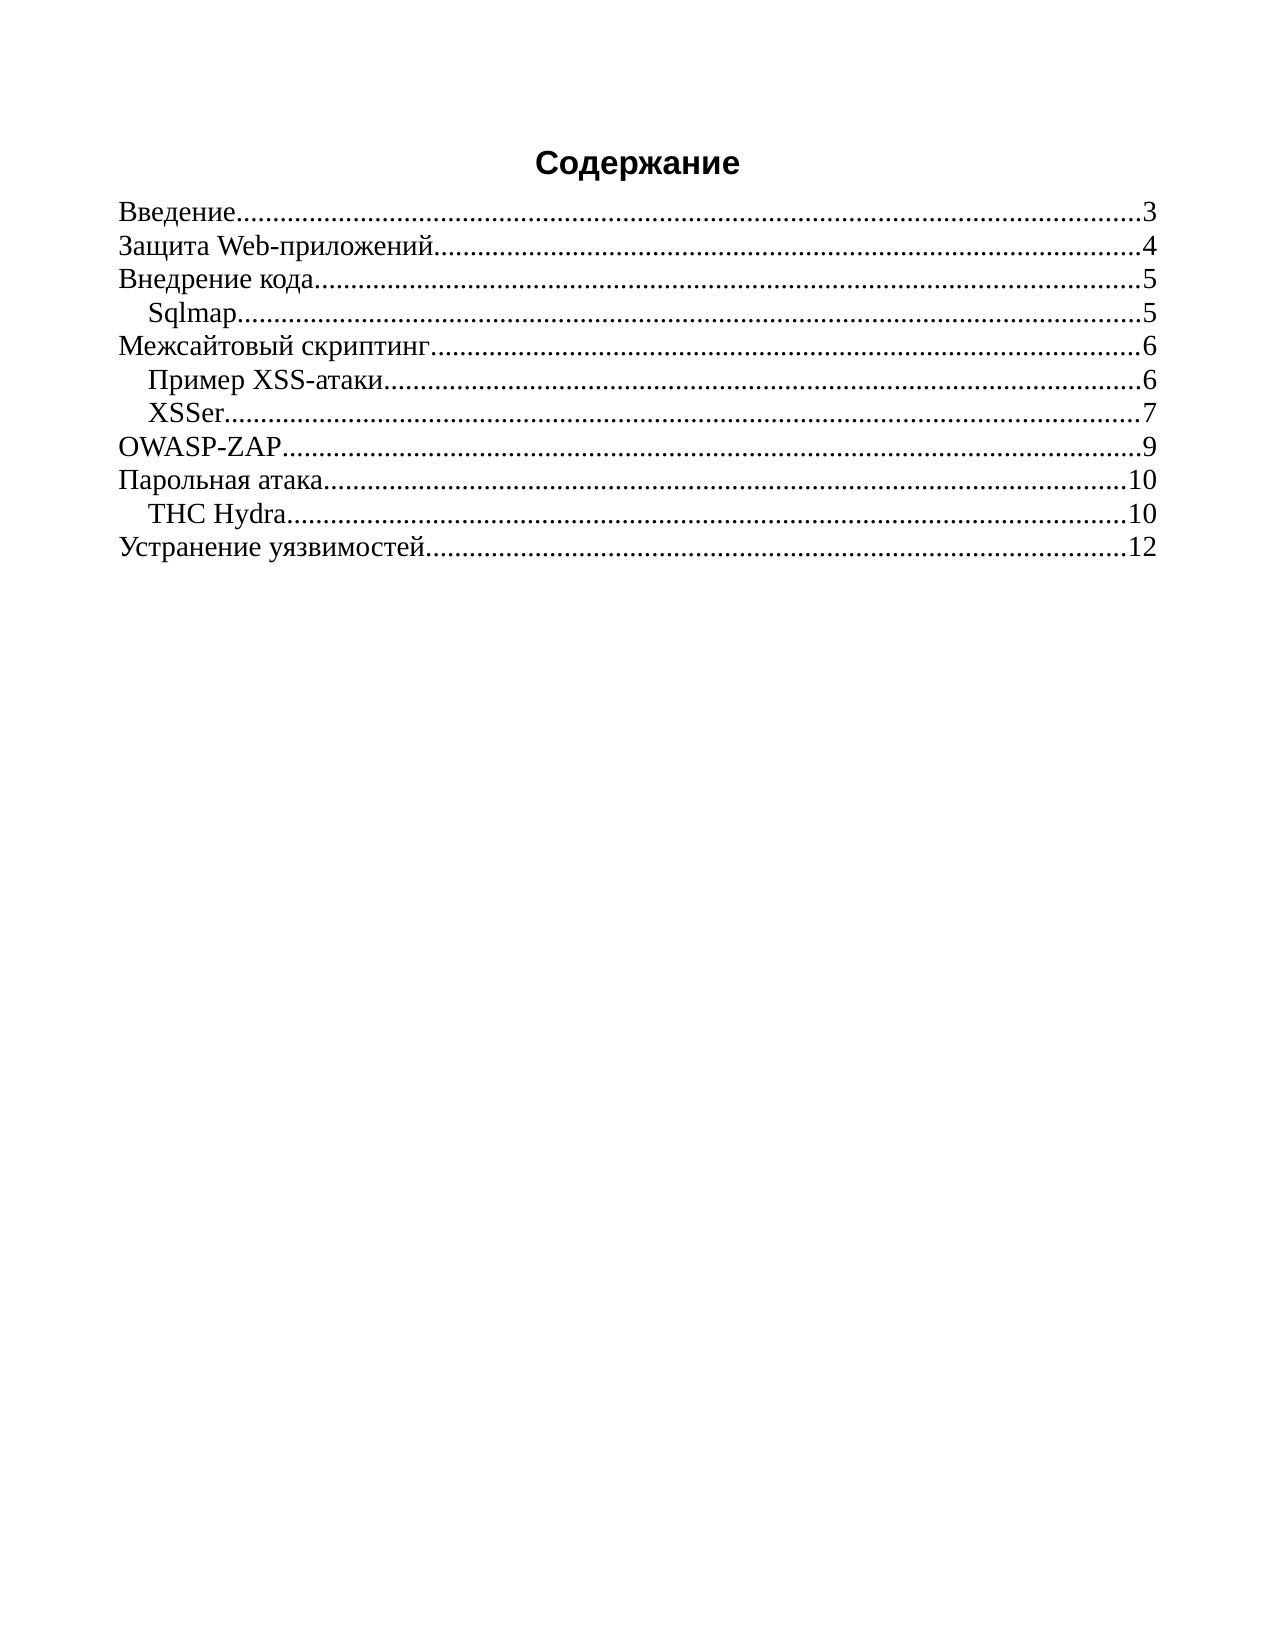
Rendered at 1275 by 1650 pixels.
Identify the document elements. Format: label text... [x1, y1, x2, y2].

text XSSer 7 [148, 395, 1157, 429]
text Введение 3 [118, 194, 1157, 228]
text OWASP-ZAP 9 [118, 429, 1157, 462]
subtitle Содержание [118, 143, 1157, 182]
text THC Hydra 10 [148, 496, 1157, 529]
text Межсайтовый скриптинг 6 [118, 328, 1157, 362]
text Защита Web-приложений 4 [118, 228, 1157, 261]
text Sqlmap 5 [148, 295, 1157, 328]
text Внедрение кода 5 [118, 261, 1157, 295]
text Парольная атака 10 [118, 462, 1157, 496]
text Устранение уязвимостей 12 [118, 529, 1157, 563]
text Пример XSS-атаки 6 [148, 362, 1157, 395]
